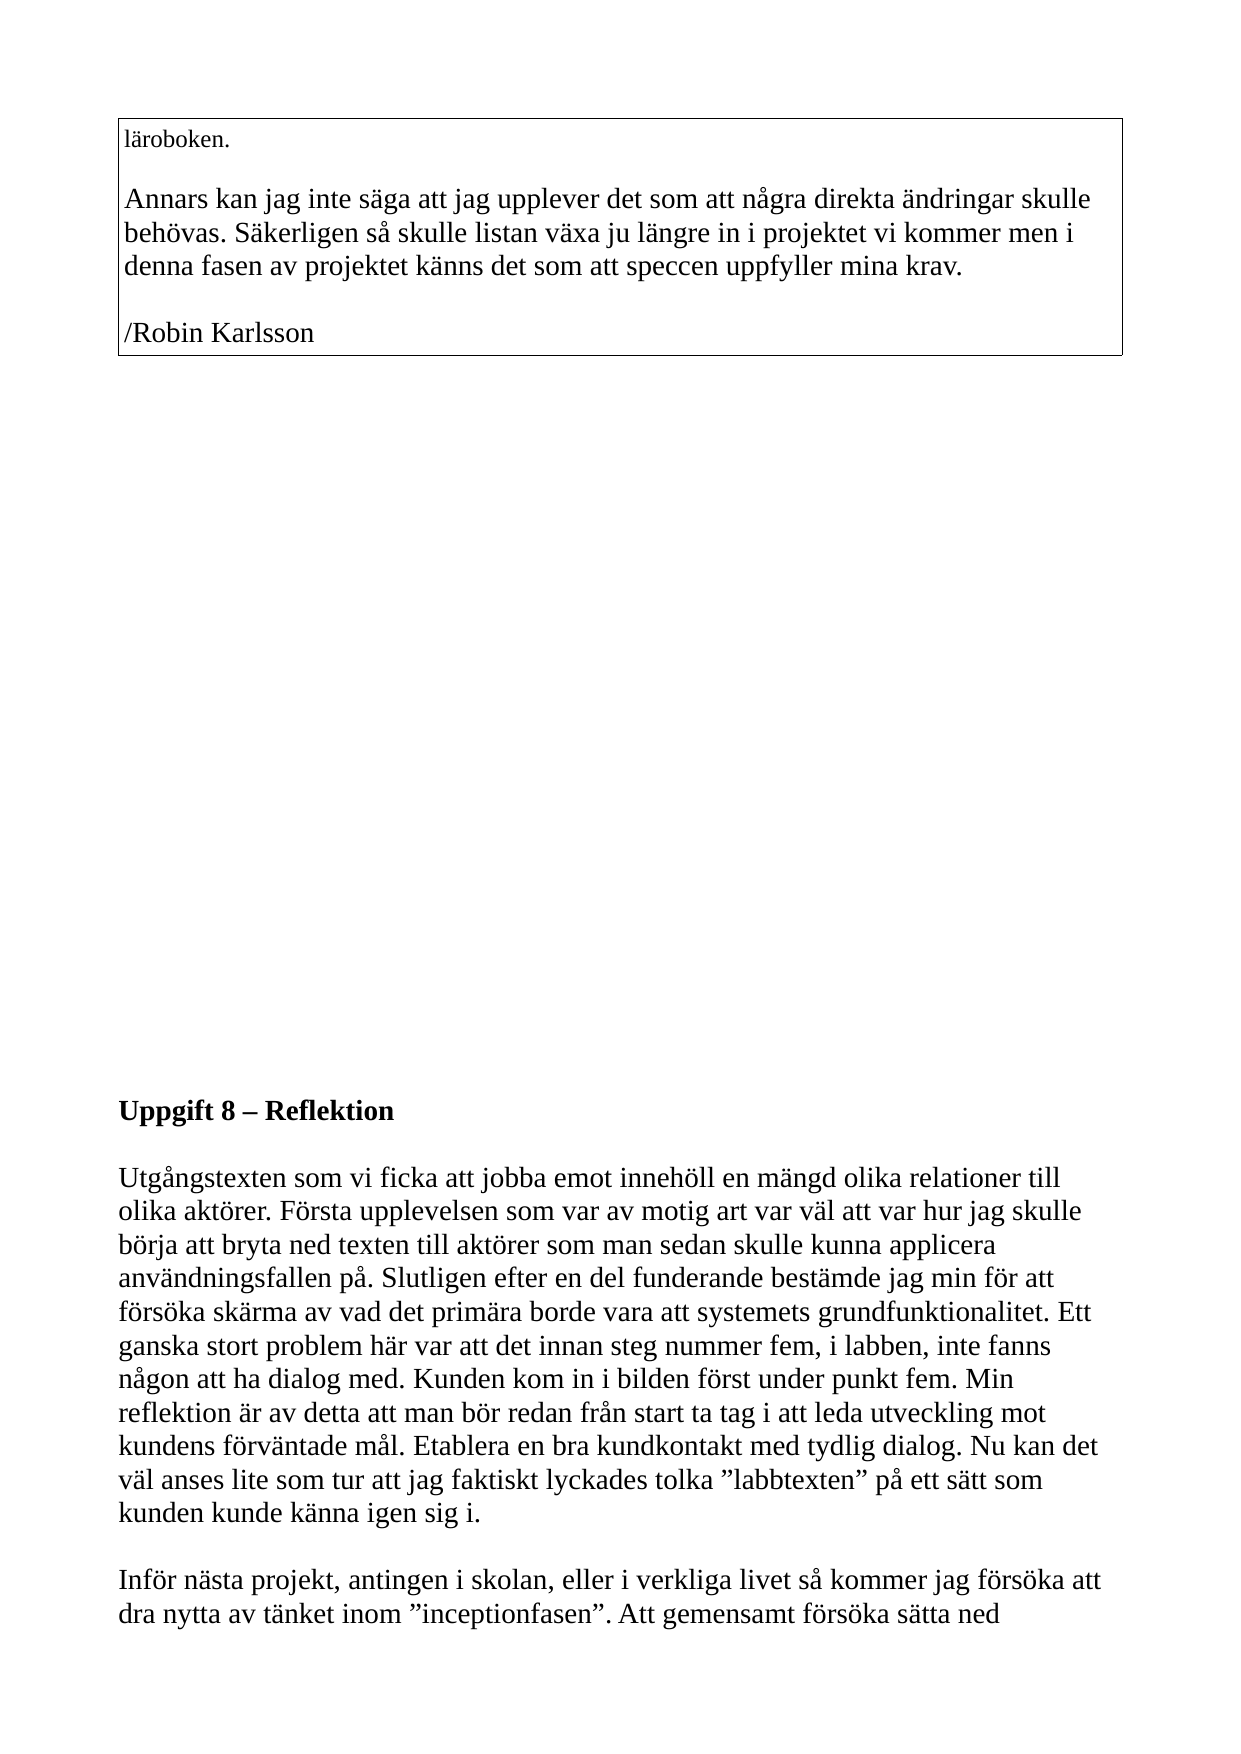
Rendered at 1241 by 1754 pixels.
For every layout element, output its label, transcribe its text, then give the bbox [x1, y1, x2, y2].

table_header läroboken. Annars kan jag inte säga att jag upplever det som att några direkta ändringar skulle behövas. Säkerligen så skulle listan växa ju längre in i projektet vi kommer men i denna fasen av projektet känns det som att speccen uppfyller mina krav. /Robin Karlsson [119, 119, 1122, 355]
text Utgångstexten som vi ficka att jobba emot innehöll en mängd olika relationer till olika aktörer. Första upplevelsen som var av motig art var väl att var hur jag skulle börja att bryta ned texten till aktörer som man sedan skulle kunna applicera användningsfallen på. Slutligen efter en del funderande bestämde jag min för att försöka skärma av vad det primära borde vara att systemets grundfunktionalitet. Ett ganska stort problem här var att det innan steg nummer fem, i labben, inte fanns någon att ha dialog med. Kunden kom in i bilden först under punkt fem. Min reflektion är av detta att man bör redan från start ta tag i att leda utveckling mot kundens förväntade mål. Etablera en bra kundkontakt med tydlig dialog. Nu kan det väl anses lite som tur att jag faktiskt lyckades tolka ”labbtexten” på ett sätt som kunden kunde känna igen sig i. [118, 1160, 1122, 1529]
text Uppgift 8 – Reflektion [118, 1093, 1122, 1126]
text Inför nästa projekt, antingen i skolan, eller i verkliga livet så kommer jag försöka att dra nytta av tänket inom ”inceptionfasen”. Att gemensamt försöka sätta ned [118, 1562, 1122, 1629]
